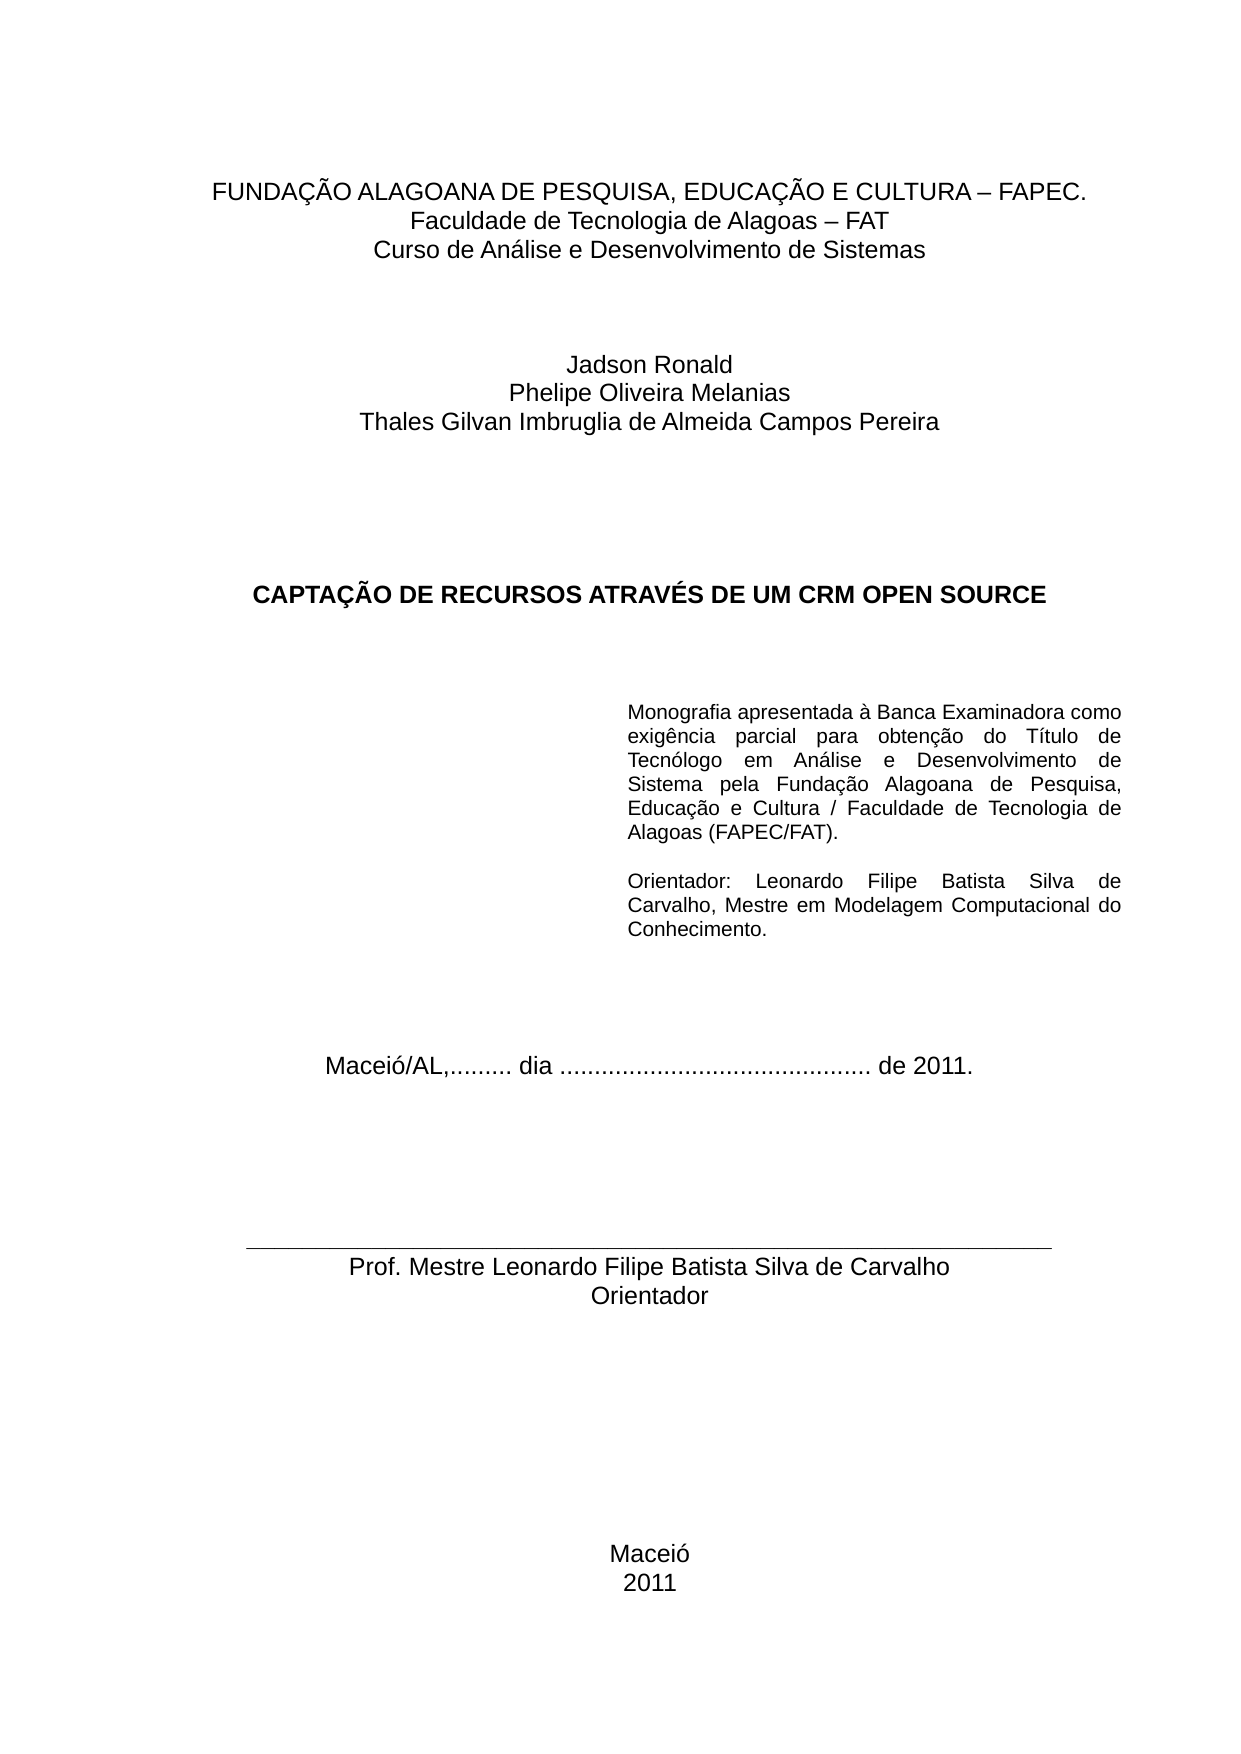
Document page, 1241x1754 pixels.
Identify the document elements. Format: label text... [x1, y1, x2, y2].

text Phelipe Oliveira Melanias [177, 378, 1122, 407]
text Curso de Análise e Desenvolvimento de Sistemas [177, 235, 1122, 263]
text Maceió/AL,......... dia ............................................. de 2011. [177, 1051, 1122, 1079]
text Jadson Ronald [177, 350, 1122, 378]
text Maceió [177, 1539, 1122, 1568]
text Orientador [177, 1281, 1122, 1309]
text Faculdade de Tecnologia de Alagoas – FAT [177, 206, 1122, 235]
text Thales Gilvan Imbruglia de Almeida Campos Pereira [177, 407, 1122, 436]
text 2011 [177, 1568, 1122, 1597]
text FUNDAÇÃO ALAGOANA DE PESQUISA, EDUCAÇÃO E CULTURA – FAPEC. [177, 177, 1122, 206]
text Prof. Mestre Leonardo Filipe Batista Silva de Carvalho [177, 1252, 1122, 1281]
text __________________________________________________________ [177, 1223, 1122, 1252]
text Orientador: Leonardo Filipe Batista Silva de Carvalho, Mestre em Modelagem Computacional do Conhecimento. [627, 868, 1122, 940]
text CAPTAÇÃO DE RECURSOS ATRAVÉS DE UM CRM OPEN SOURCE [177, 580, 1122, 608]
text Monografia apresentada à Banca Examinadora como exigência parcial para obtenção do Título de Tecnólogo em Análise e Desenvolvimento de Sistema pela Fundação Alagoana de Pesquisa, Educação e Cultura / Faculdade de Tecnologia de Alagoas (FAPEC/FAT). [627, 700, 1122, 843]
